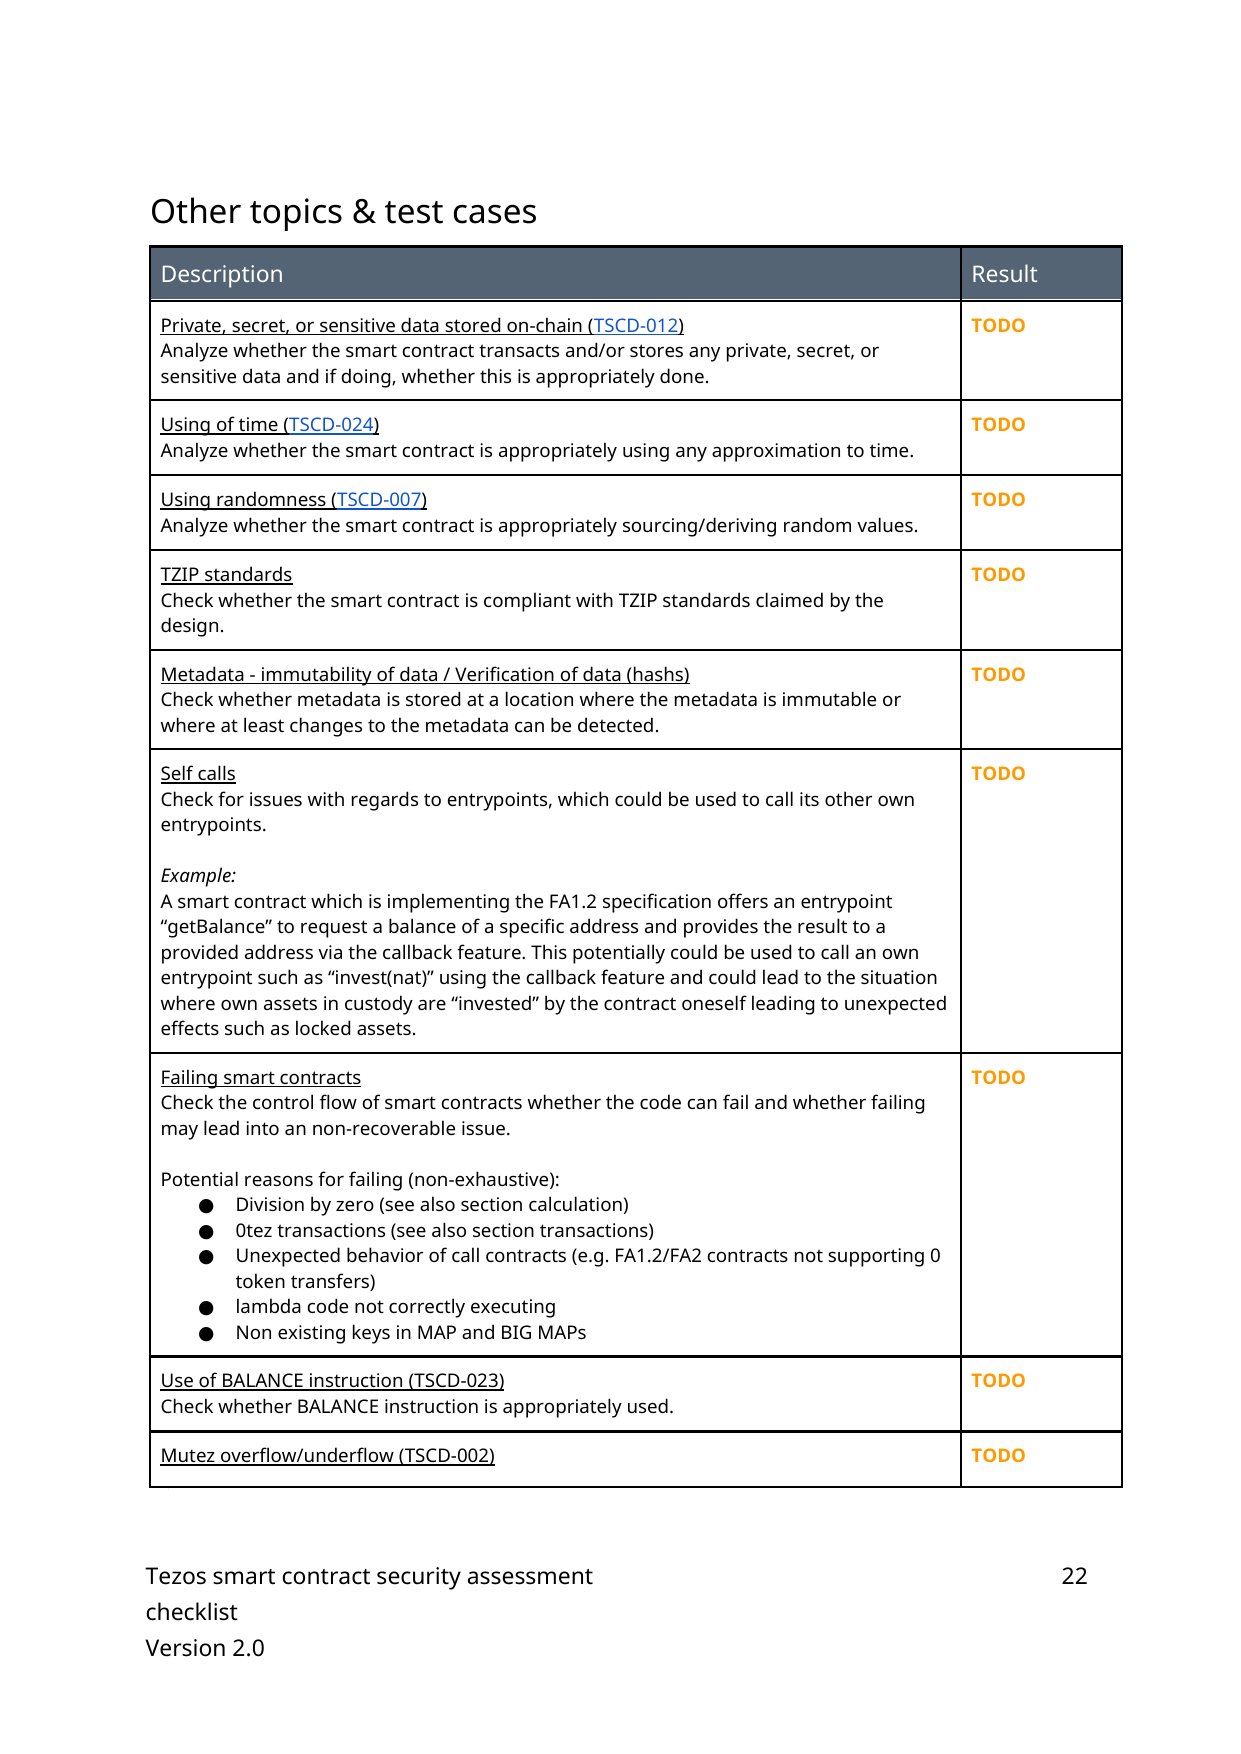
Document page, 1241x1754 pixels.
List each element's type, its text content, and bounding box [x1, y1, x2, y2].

table_header Description [151, 248, 960, 299]
table_cell Private, secret, or sensitive data stored on-chain (TSCD-012) Analyze whether the smart contract transacts and/or stores any private, secret, or sensitive data and if doing, whether this is appropriately done. [151, 302, 960, 399]
table_cell TODO [962, 302, 1121, 399]
table_cell Use of BALANCE instruction (TSCD-023) Check whether BALANCE instruction is appropriately used. [151, 1358, 960, 1430]
table_cell TODO [962, 651, 1121, 748]
subtitle Other topics & test cases [150, 187, 1090, 233]
table_cell TODO [962, 1054, 1121, 1355]
table_cell TODO [962, 750, 1121, 1052]
table_cell Failing smart contracts Check the control flow of smart contracts whether the code can fail and whether failing may lead into an non-recoverable issue. Potential reasons for failing (non-exhaustive): Division by zero (see also section calculation) 0tez transactions (see also section transactions) Unexpected behavior of call contracts (e.g. FA1.2/FA2 contracts not supporting 0 token transfers) lambda code not correctly executing Non existing keys in MAP and BIG MAPs [151, 1054, 960, 1355]
table_cell Metadata - immutability of data / Verification of data (hashs) Check whether metadata is stored at a location where the metadata is immutable or where at least changes to the metadata can be detected. [151, 651, 960, 748]
table_cell Using randomness (TSCD-007) Analyze whether the smart contract is appropriately sourcing/deriving random values. [151, 476, 960, 549]
table_cell TODO [962, 401, 1121, 474]
table_cell TODO [962, 1358, 1121, 1430]
table_cell Self calls Check for issues with regards to entrypoints, which could be used to call its other own entrypoints. Example: A smart contract which is implementing the FA1.2 specification offers an entrypoint “getBalance” to request a balance of a specific address and provides the result to a provided address via the callback feature. This potentially could be used to call an own entrypoint such as “invest(nat)” using the callback feature and could lead to the situation where own assets in custody are “invested” by the contract oneself leading to unexpected effects such as locked assets. [151, 750, 960, 1052]
table_header Result [962, 248, 1121, 299]
table_cell TODO [962, 1433, 1121, 1486]
table_cell Mutez overflow/underflow (TSCD-002) [151, 1433, 960, 1486]
table_cell Using of time (TSCD-024) Analyze whether the smart contract is appropriately using any approximation to time. [151, 401, 960, 474]
table_cell TODO [962, 476, 1121, 549]
table_cell TZIP standards Check whether the smart contract is compliant with TZIP standards claimed by the design. [151, 551, 960, 648]
table_cell TODO [962, 551, 1121, 648]
